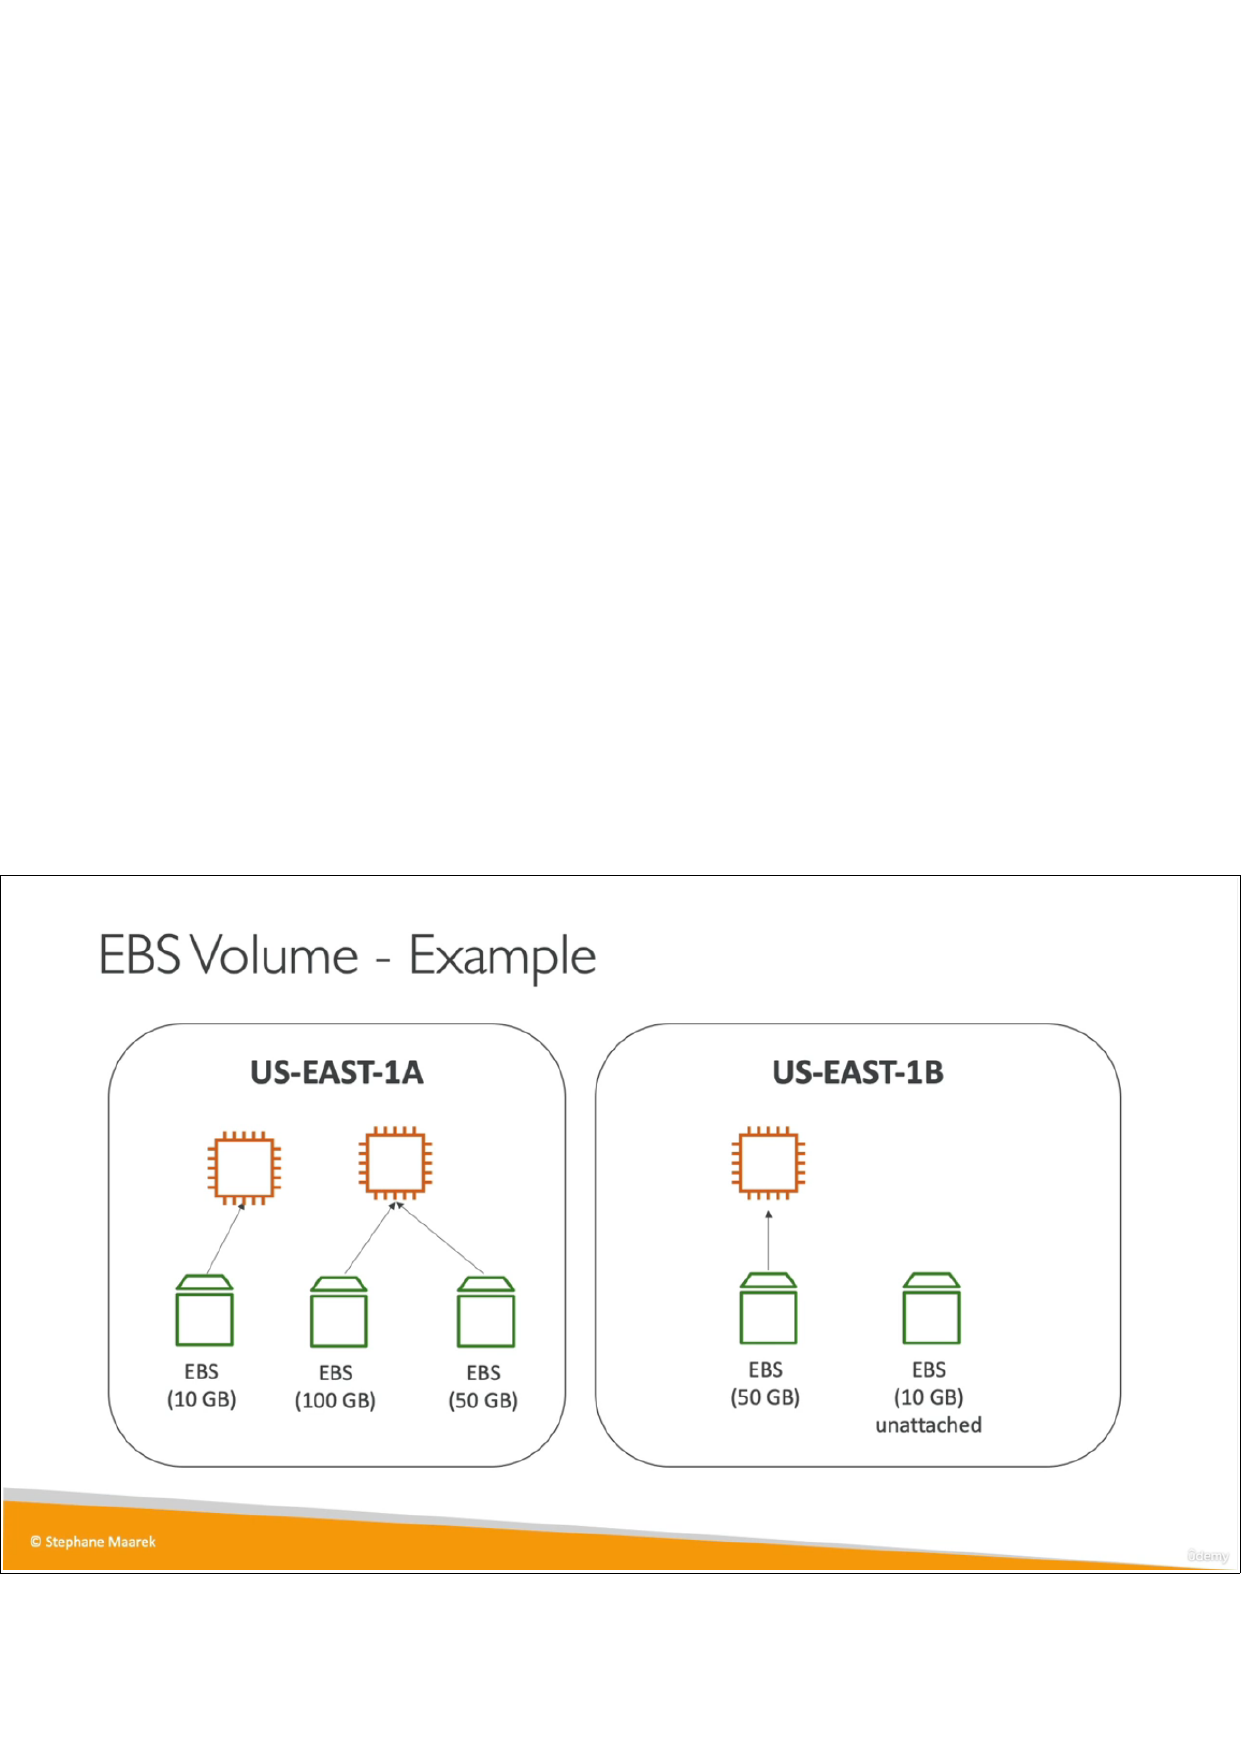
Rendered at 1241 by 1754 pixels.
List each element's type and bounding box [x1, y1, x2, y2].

picture [3, 878, 1238, 1570]
